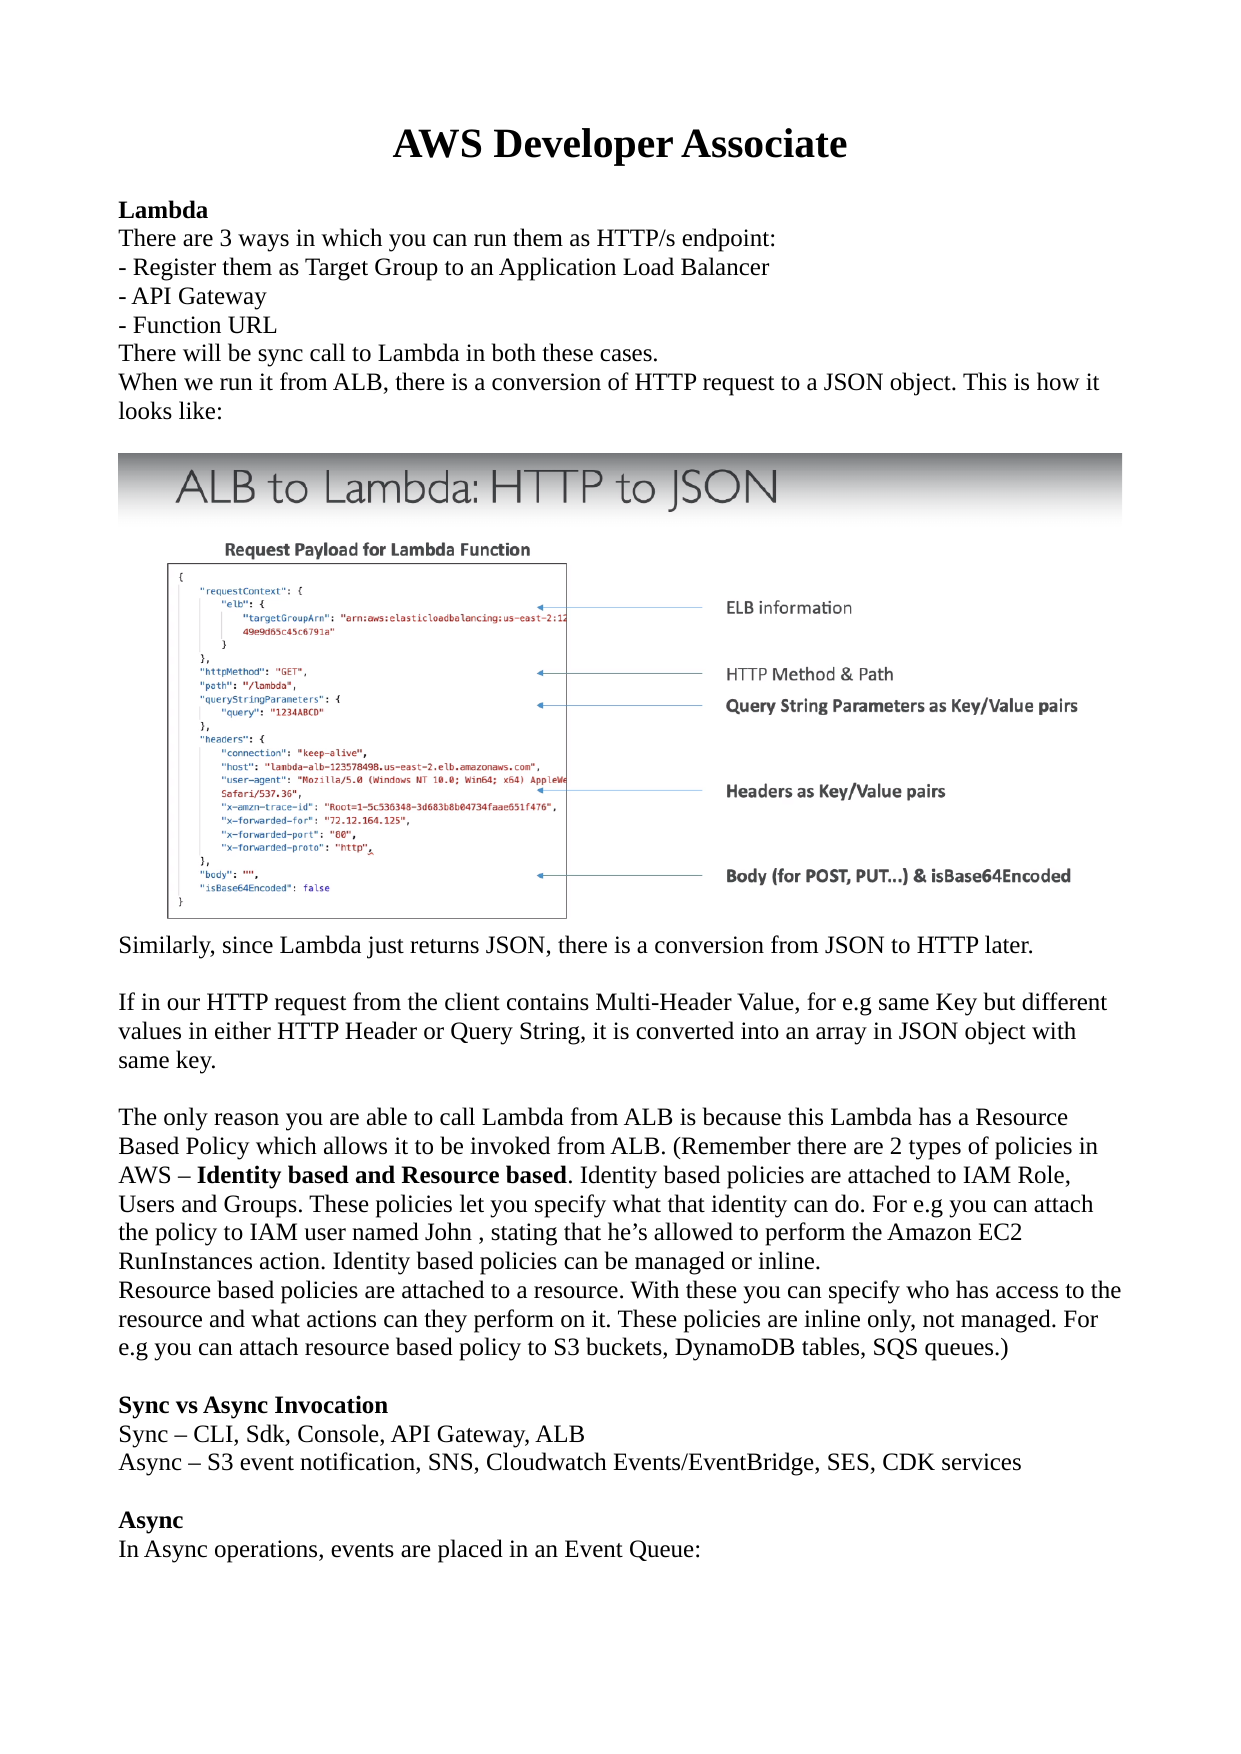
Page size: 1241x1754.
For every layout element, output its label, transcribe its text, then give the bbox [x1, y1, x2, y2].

text If in our HTTP request from the client contains Multi-Header Value, for e.g same Key but different values in either HTTP Header or Query String, it is converted into an array in JSON object with same key. [118, 987, 1122, 1074]
text Similarly, since Lambda just returns JSON, there is a conversion from JSON to HTTP later. [118, 930, 1122, 959]
text In Async operations, events are placed in an Event Queue: [118, 1534, 1122, 1562]
text Async – S3 event notification, SNS, Cloudwatch Events/EventBridge, SES, CDK services [118, 1447, 1122, 1476]
text Sync – CLI, Sdk, Console, API Gateway, ALB [118, 1419, 1122, 1447]
text There will be sync call to Lambda in both these cases. [118, 338, 1122, 367]
text Lambda [118, 195, 1122, 223]
text Async [118, 1505, 1122, 1534]
text There are 3 ways in which you can run them as HTTP/s endpoint: [118, 223, 1122, 252]
text The only reason you are able to call Lambda from ALB is because this Lambda has a Resource Based Policy which allows it to be invoked from ALB. (Remember there are 2 types of policies in AWS – Identity based and Resource based. Identity based policies are attached to IAM Role, Users and Groups. These policies let you specify what that identity can do. For e.g you can attach the policy to IAM user named John , stating that he’s allowed to perform the Amazon EC2 RunInstances action. Identity based policies can be managed or inline. [118, 1102, 1122, 1275]
text Sync vs Async Invocation [118, 1390, 1122, 1419]
text When we run it from ALB, there is a conversion of HTTP request to a JSON object. This is how it looks like: [118, 367, 1122, 425]
text - Register them as Target Group to an Application Load Balancer [118, 252, 1122, 281]
text AWS Developer Associate [118, 118, 1122, 166]
picture [118, 453, 1123, 930]
text Resource based policies are attached to a resource. With these you can specify who has access to the resource and what actions can they perform on it. These policies are inline only, not managed. For e.g you can attach resource based policy to S3 buckets, DynamoDB tables, SQS queues.) [118, 1275, 1122, 1361]
text - API Gateway [118, 281, 1122, 310]
text - Function URL [118, 310, 1122, 338]
